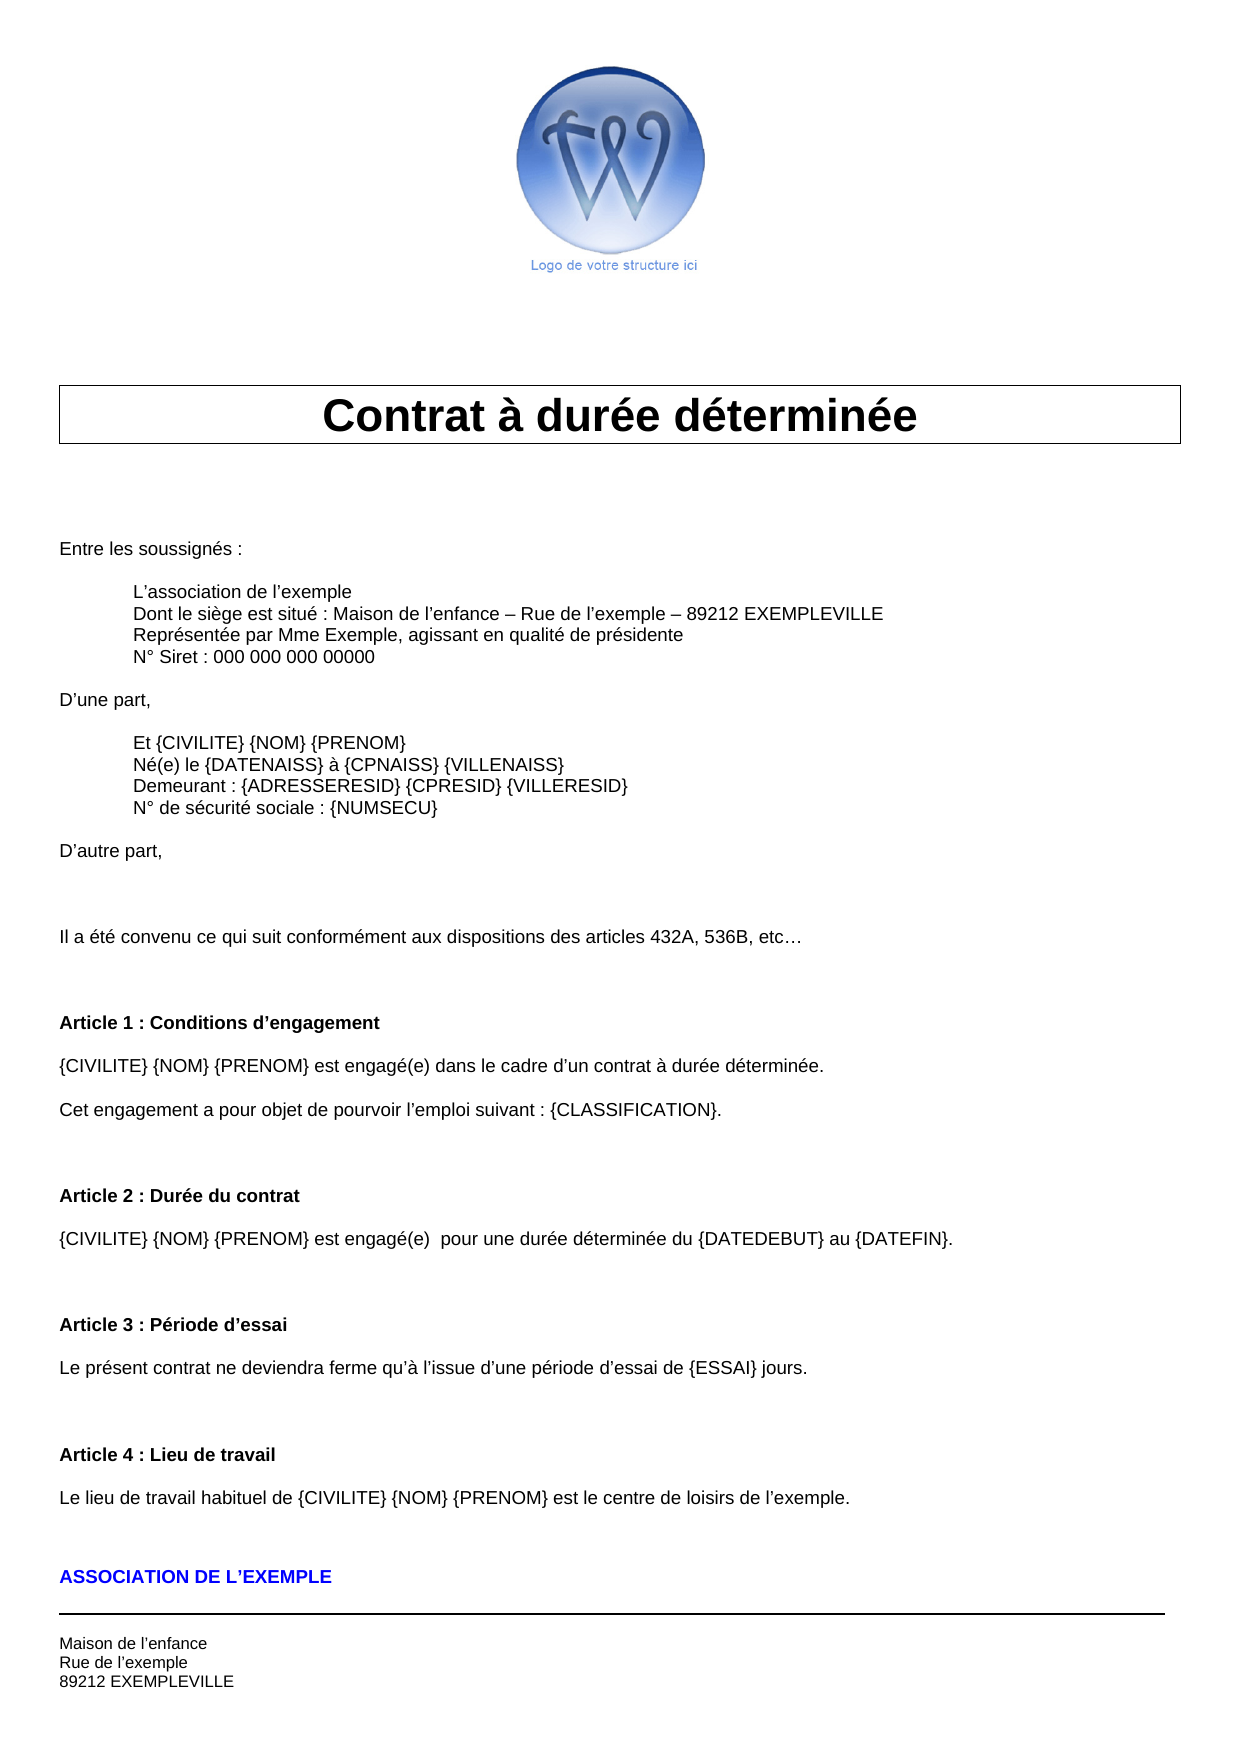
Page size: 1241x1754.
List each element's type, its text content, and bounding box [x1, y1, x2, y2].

text Le présent contrat ne deviendra ferme qu’à l’issue d’une période d’essai de {ESSAI} jours. [59, 1357, 1181, 1379]
picture [510, 60, 711, 282]
text Né(e) le {DATENAISS} à {CPNAISS} {VILLENAISS} [133, 753, 1181, 775]
text Article 4 : Lieu de travail [59, 1443, 1181, 1465]
text L’association de l’exemple [133, 581, 1181, 602]
text Représentée par Mme Exemple, agissant en qualité de présidente [133, 624, 1181, 646]
text {CIVILITE} {NOM} {PRENOM} est engagé(e) dans le cadre d’un contrat à durée déterminée. [59, 1055, 1181, 1077]
text {CIVILITE} {NOM} {PRENOM} est engagé(e) pour une durée déterminée du {DATEDEBUT} au {DATEFIN}. [59, 1228, 1181, 1249]
text Article 2 : Durée du contrat [59, 1184, 1181, 1206]
text Article 3 : Période d’essai [59, 1314, 1181, 1336]
text N° Siret : 000 000 000 00000 [133, 646, 1181, 667]
text Cet engagement a pour objet de pourvoir l’emploi suivant : {CLASSIFICATION}. [59, 1098, 1181, 1120]
text Le lieu de travail habituel de {CIVILITE} {NOM} {PRENOM} est le centre de loisirs de l’exemple. [59, 1486, 1181, 1508]
text Contrat à durée déterminée [60, 386, 1180, 443]
text Et {CIVILITE} {NOM} {PRENOM} [133, 732, 1181, 753]
text D’une part, [59, 689, 1181, 710]
text Dont le siège est situé : Maison de l’enfance – Rue de l’exemple – 89212 EXEMPLEVILLE [133, 602, 1181, 624]
text N° de sécurité sociale : {NUMSECU} [133, 796, 1181, 818]
text Demeurant : {ADRESSERESID} {CPRESID} {VILLERESID} [133, 775, 1181, 796]
text Entre les soussignés : [59, 538, 1181, 559]
text Il a été convenu ce qui suit conformément aux dispositions des articles 432A, 536B, etc… [59, 926, 1181, 947]
text Article 1 : Conditions d’engagement [59, 1012, 1181, 1034]
text D’autre part, [59, 839, 1181, 861]
